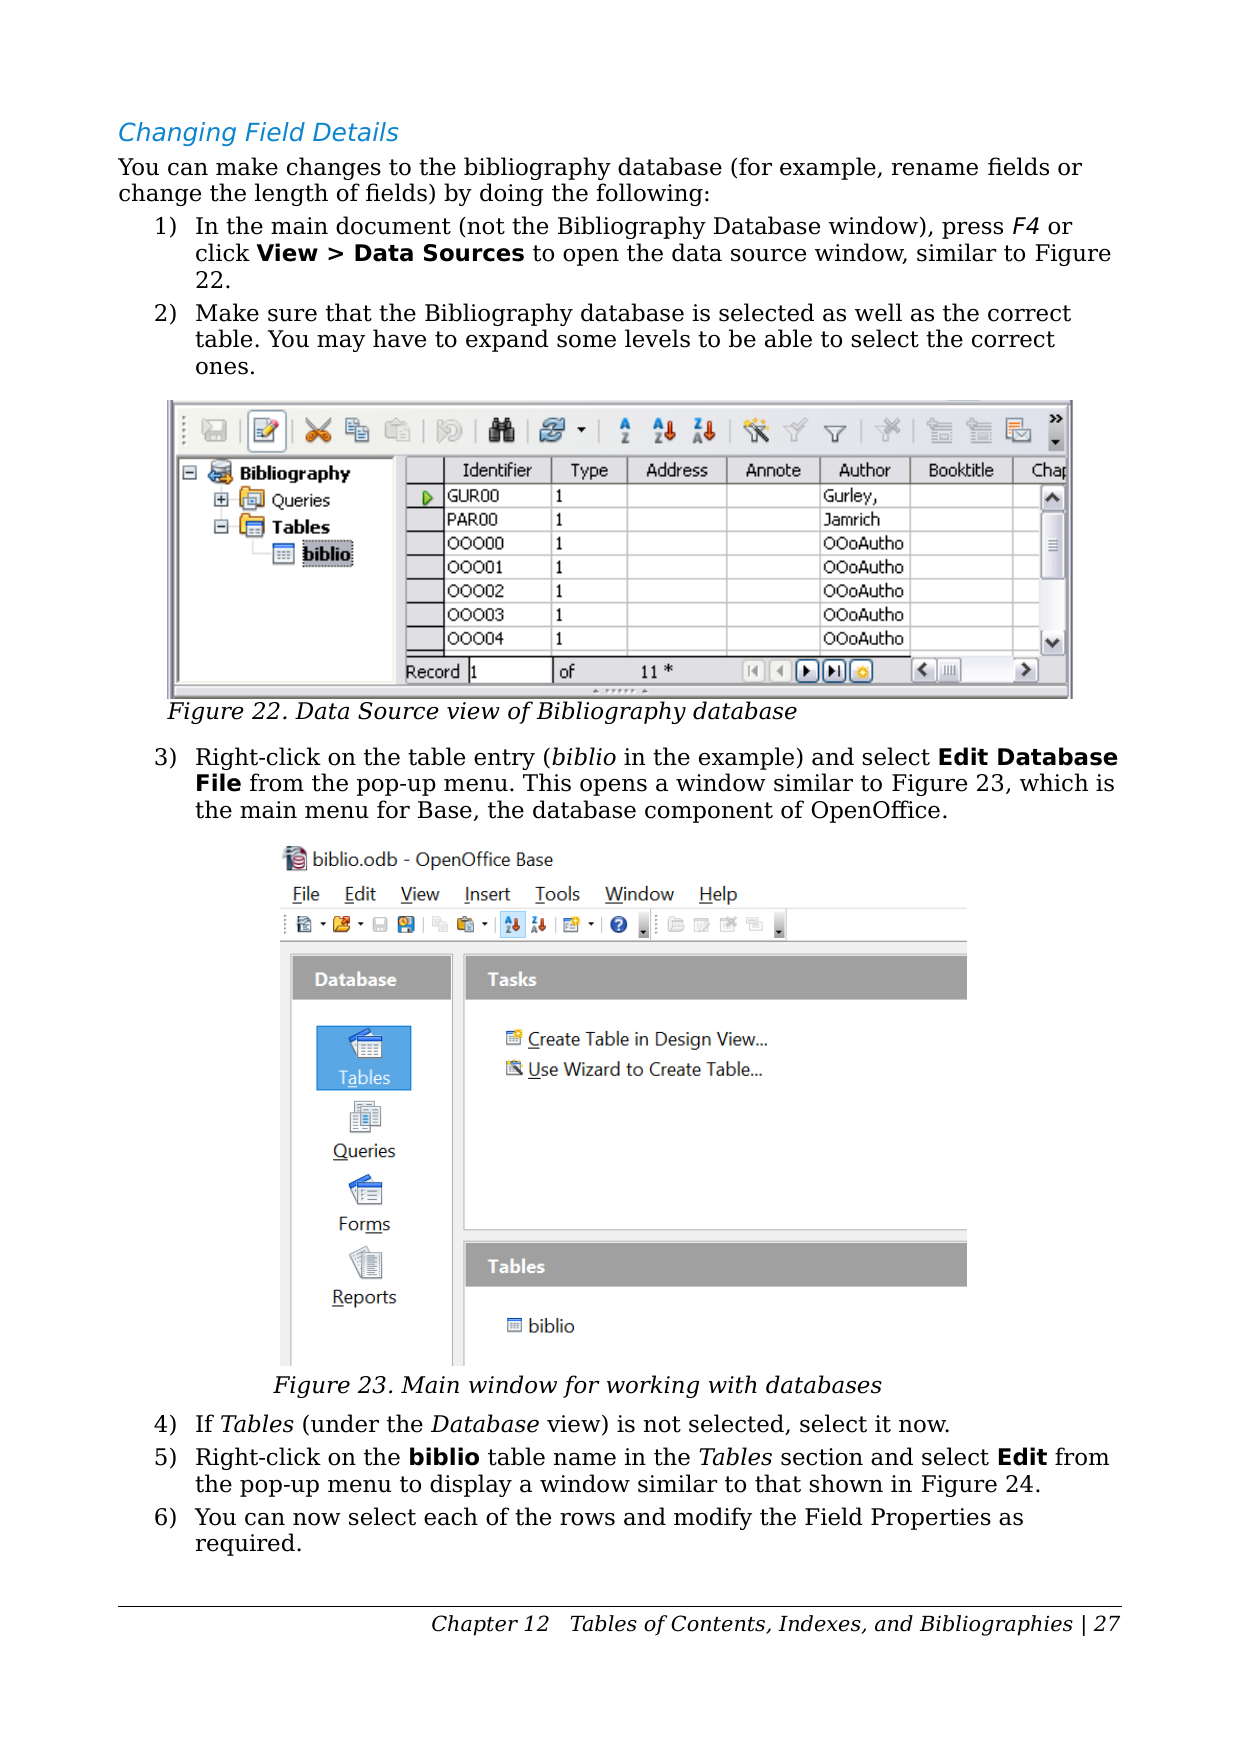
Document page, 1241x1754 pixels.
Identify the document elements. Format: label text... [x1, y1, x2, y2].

text Figure 23. Main window for working with databases [273, 1372, 967, 1399]
list Make sure that the Bibliography database is selected as well as the correct table. You may have to expand some levels to be able to select the correct ones. [177, 300, 1122, 380]
list You can now select each of the rows and modify the Field Properties as required. [177, 1504, 1122, 1557]
subtitle Changing Field Details [118, 118, 1122, 147]
picture [167, 400, 1073, 699]
list Right-click on the biblio table name in the Tables section and select Edit from the pop-up menu to display a window similar to that shown in Figure 24. [177, 1444, 1122, 1497]
text Figure 22. Data Source view of Bibliography database [167, 699, 1073, 725]
list You can make changes to the bibliography database (for example, rename fields or change the length of fields) by doing the following: [118, 154, 1122, 207]
list In the main document (not the Bibliography Database window), press F4 or click View > Data Sources to open the data source window, similar to Figure 22. [177, 213, 1122, 293]
list Right-click on the table entry (biblio in the example) and select Edit Database File from the pop-up menu. This opens a window similar to Figure 23, which is the main menu for Base, the database component of OpenOffice. [177, 744, 1122, 824]
picture [280, 842, 967, 1366]
list If Tables (under the Database view) is not selected, select it now. [177, 1411, 1122, 1438]
